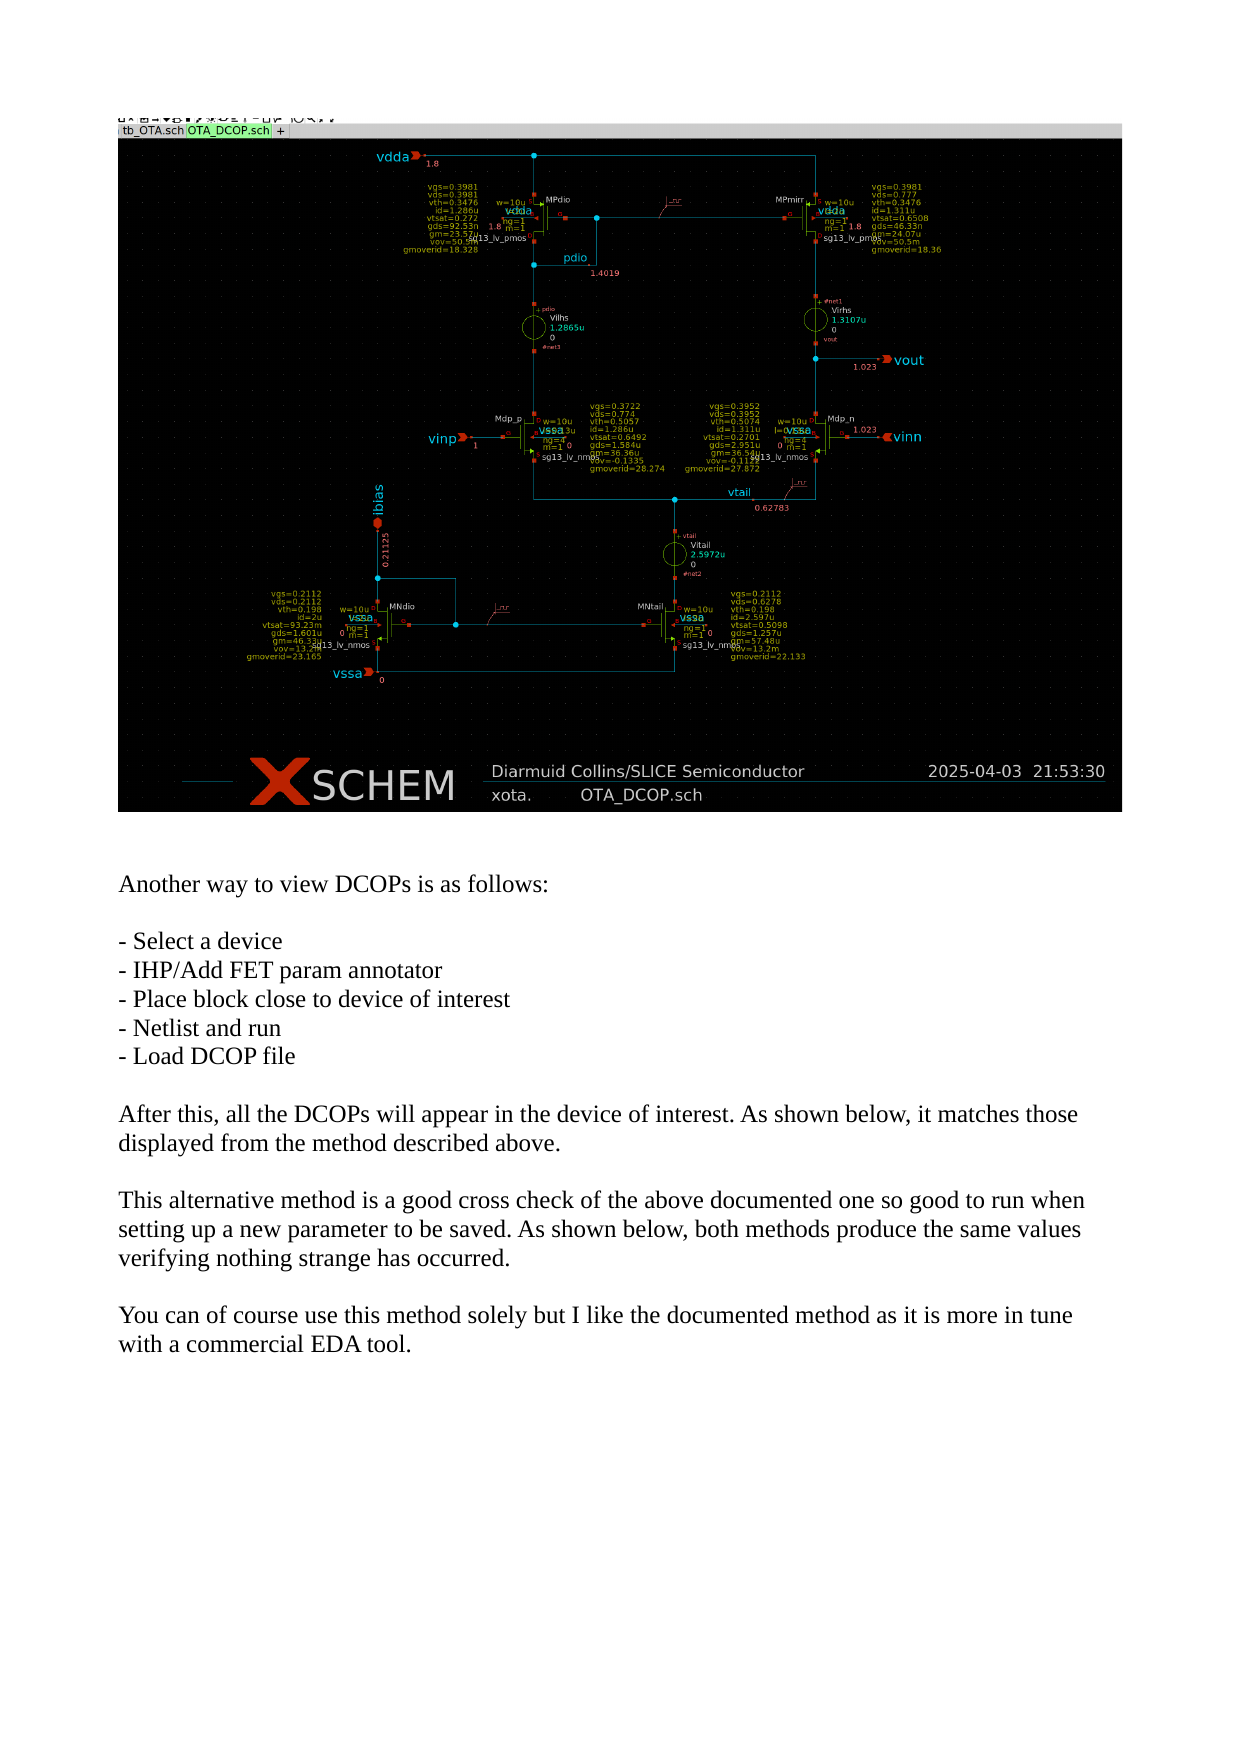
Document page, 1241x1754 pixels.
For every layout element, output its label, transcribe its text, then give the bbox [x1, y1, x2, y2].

text - Place block close to device of interest [118, 984, 1122, 1013]
text After this, all the DCOPs will appear in the device of interest. As shown below, it matches those displayed from the method described above. [118, 1099, 1122, 1156]
text - Netlist and run [118, 1013, 1122, 1041]
picture [118, 118, 1123, 812]
text Another way to view DCOPs is as follows: [118, 869, 1122, 898]
text This alternative method is a good cross check of the above documented one so good to run when setting up a new parameter to be saved. As shown below, both methods produce the same values verifying nothing strange has occurred. [118, 1185, 1122, 1271]
text - IHP/Add FET param annotator [118, 955, 1122, 984]
text - Load DCOP file [118, 1041, 1122, 1070]
text You can of course use this method solely but I like the documented method as it is more in tune with a commercial EDA tool. [118, 1300, 1122, 1358]
text - Select a device [118, 926, 1122, 955]
